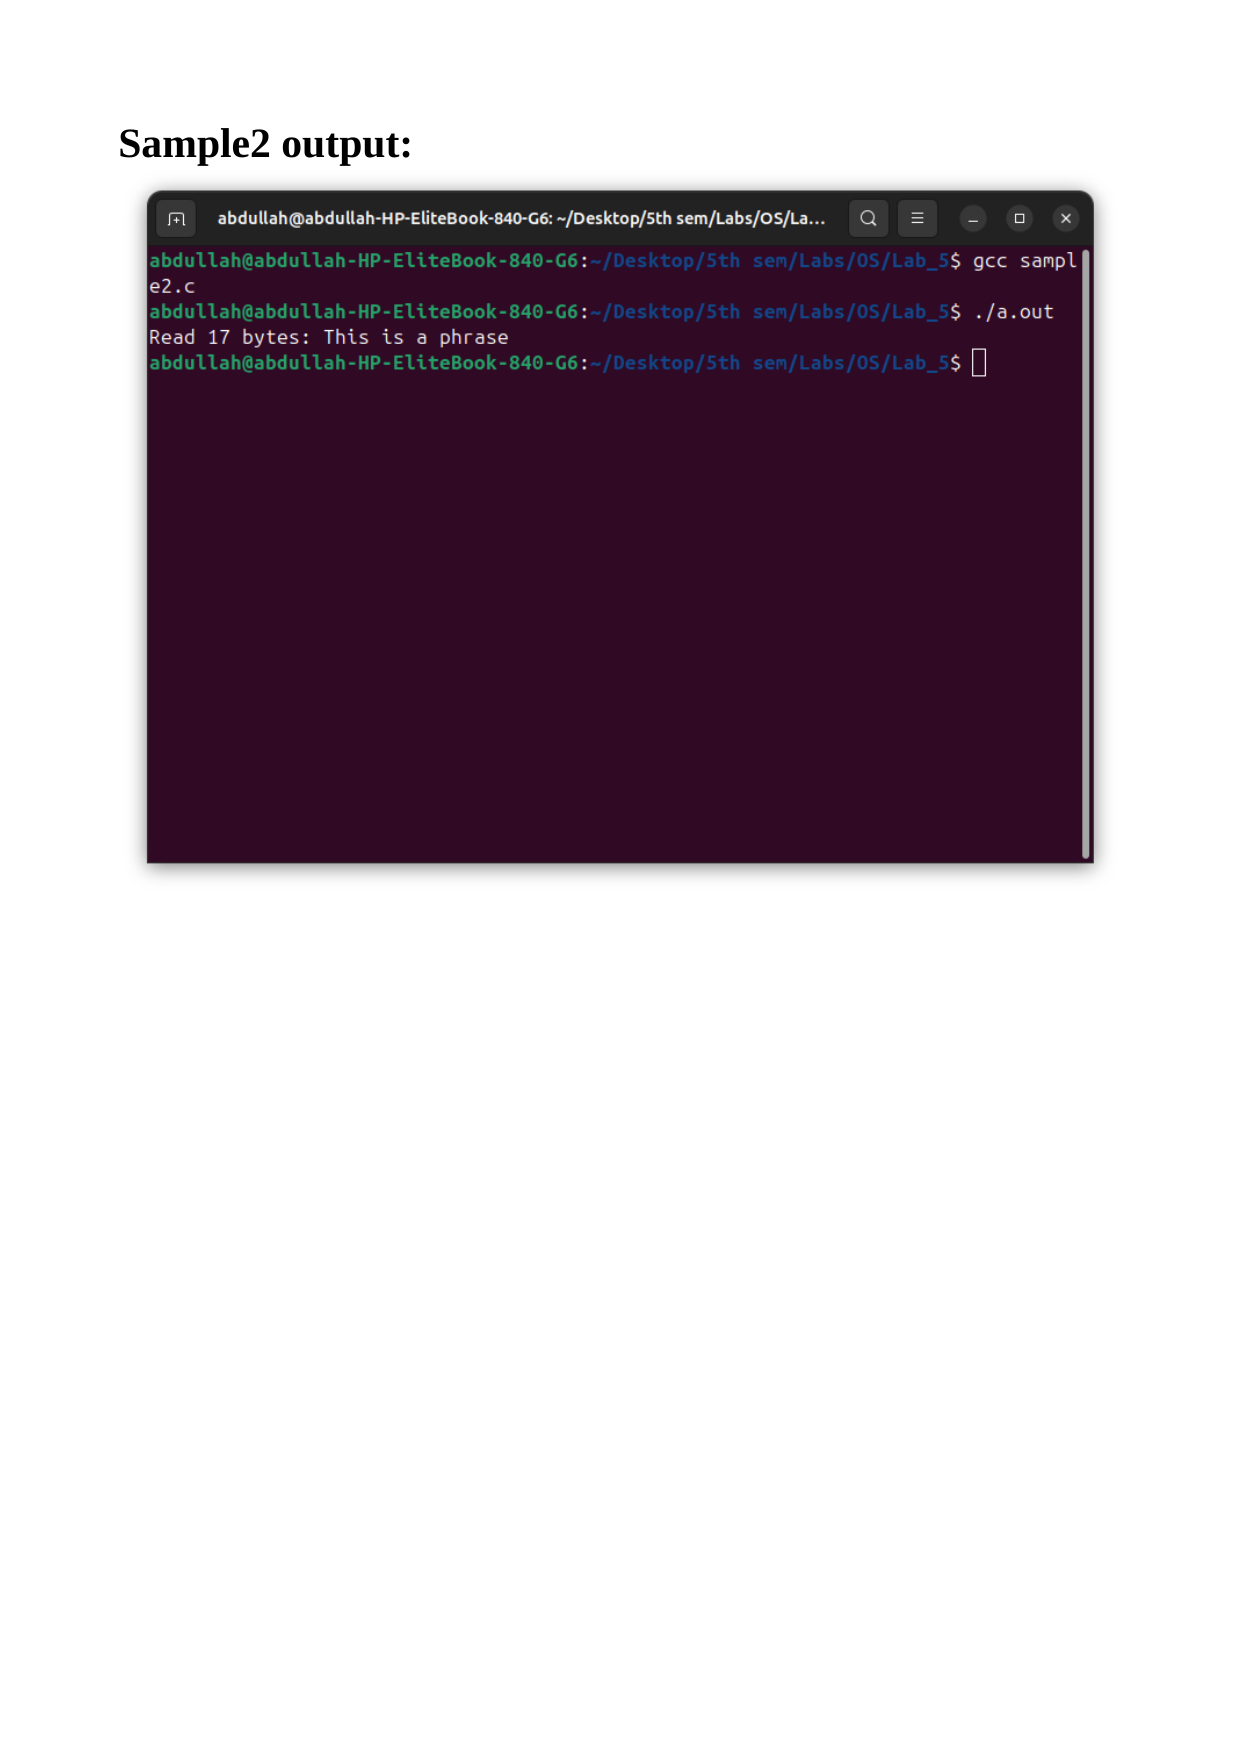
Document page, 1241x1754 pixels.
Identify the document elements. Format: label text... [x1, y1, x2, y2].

picture [118, 166, 1123, 896]
text Sample2 output: [118, 118, 1122, 166]
